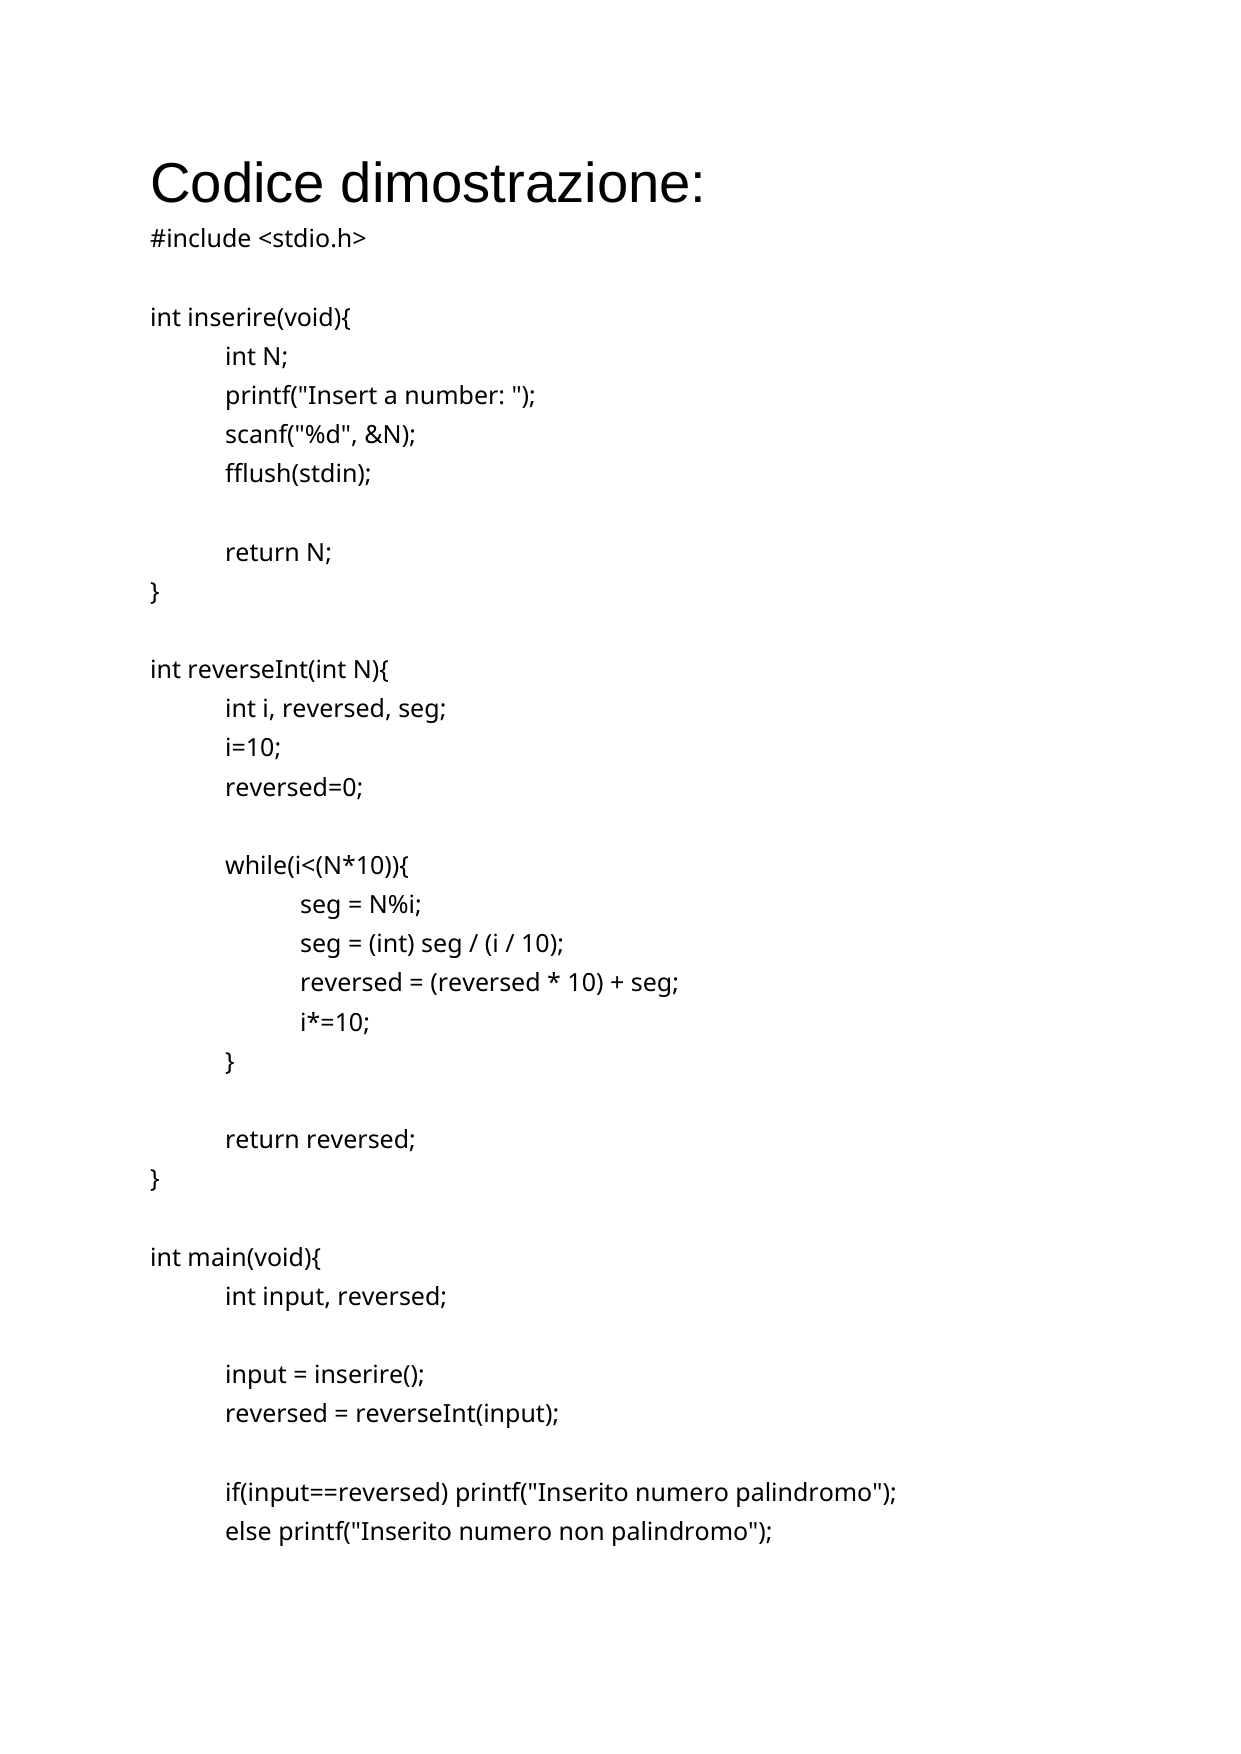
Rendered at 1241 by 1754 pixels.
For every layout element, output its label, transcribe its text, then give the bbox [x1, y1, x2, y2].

text printf("Insert a number: "); [150, 378, 1090, 412]
text while(i<(N*10)){ [150, 848, 1090, 882]
text int reverseInt(int N){ [150, 652, 1090, 686]
text reversed = reverseInt(input); [150, 1396, 1090, 1430]
text seg = N%i; [150, 887, 1090, 921]
text #include <stdio.h> [150, 221, 1090, 255]
text if(input==reversed) printf("Inserito numero palindromo"); [150, 1474, 1090, 1508]
text return N; [150, 534, 1090, 568]
text return reversed; [150, 1122, 1090, 1156]
text scanf("%d", &N); [150, 417, 1090, 451]
title Codice dimostrazione: [150, 150, 1090, 215]
text i=10; [150, 730, 1090, 764]
text fflush(stdin); [150, 456, 1090, 490]
text int main(void){ [150, 1239, 1090, 1273]
text int N; [150, 338, 1090, 372]
text int inserire(void){ [150, 299, 1090, 333]
text } [150, 1043, 1090, 1077]
text reversed = (reversed * 10) + seg; [150, 965, 1090, 999]
text input = inserire(); [150, 1357, 1090, 1391]
text i*=10; [150, 1004, 1090, 1038]
text int i, reversed, seg; [150, 691, 1090, 725]
text else printf("Inserito numero non palindromo"); [150, 1513, 1090, 1547]
text seg = (int) seg / (i / 10); [150, 926, 1090, 960]
text } [150, 1161, 1090, 1195]
text } [150, 573, 1090, 607]
text int input, reversed; [150, 1278, 1090, 1312]
text reversed=0; [150, 769, 1090, 803]
